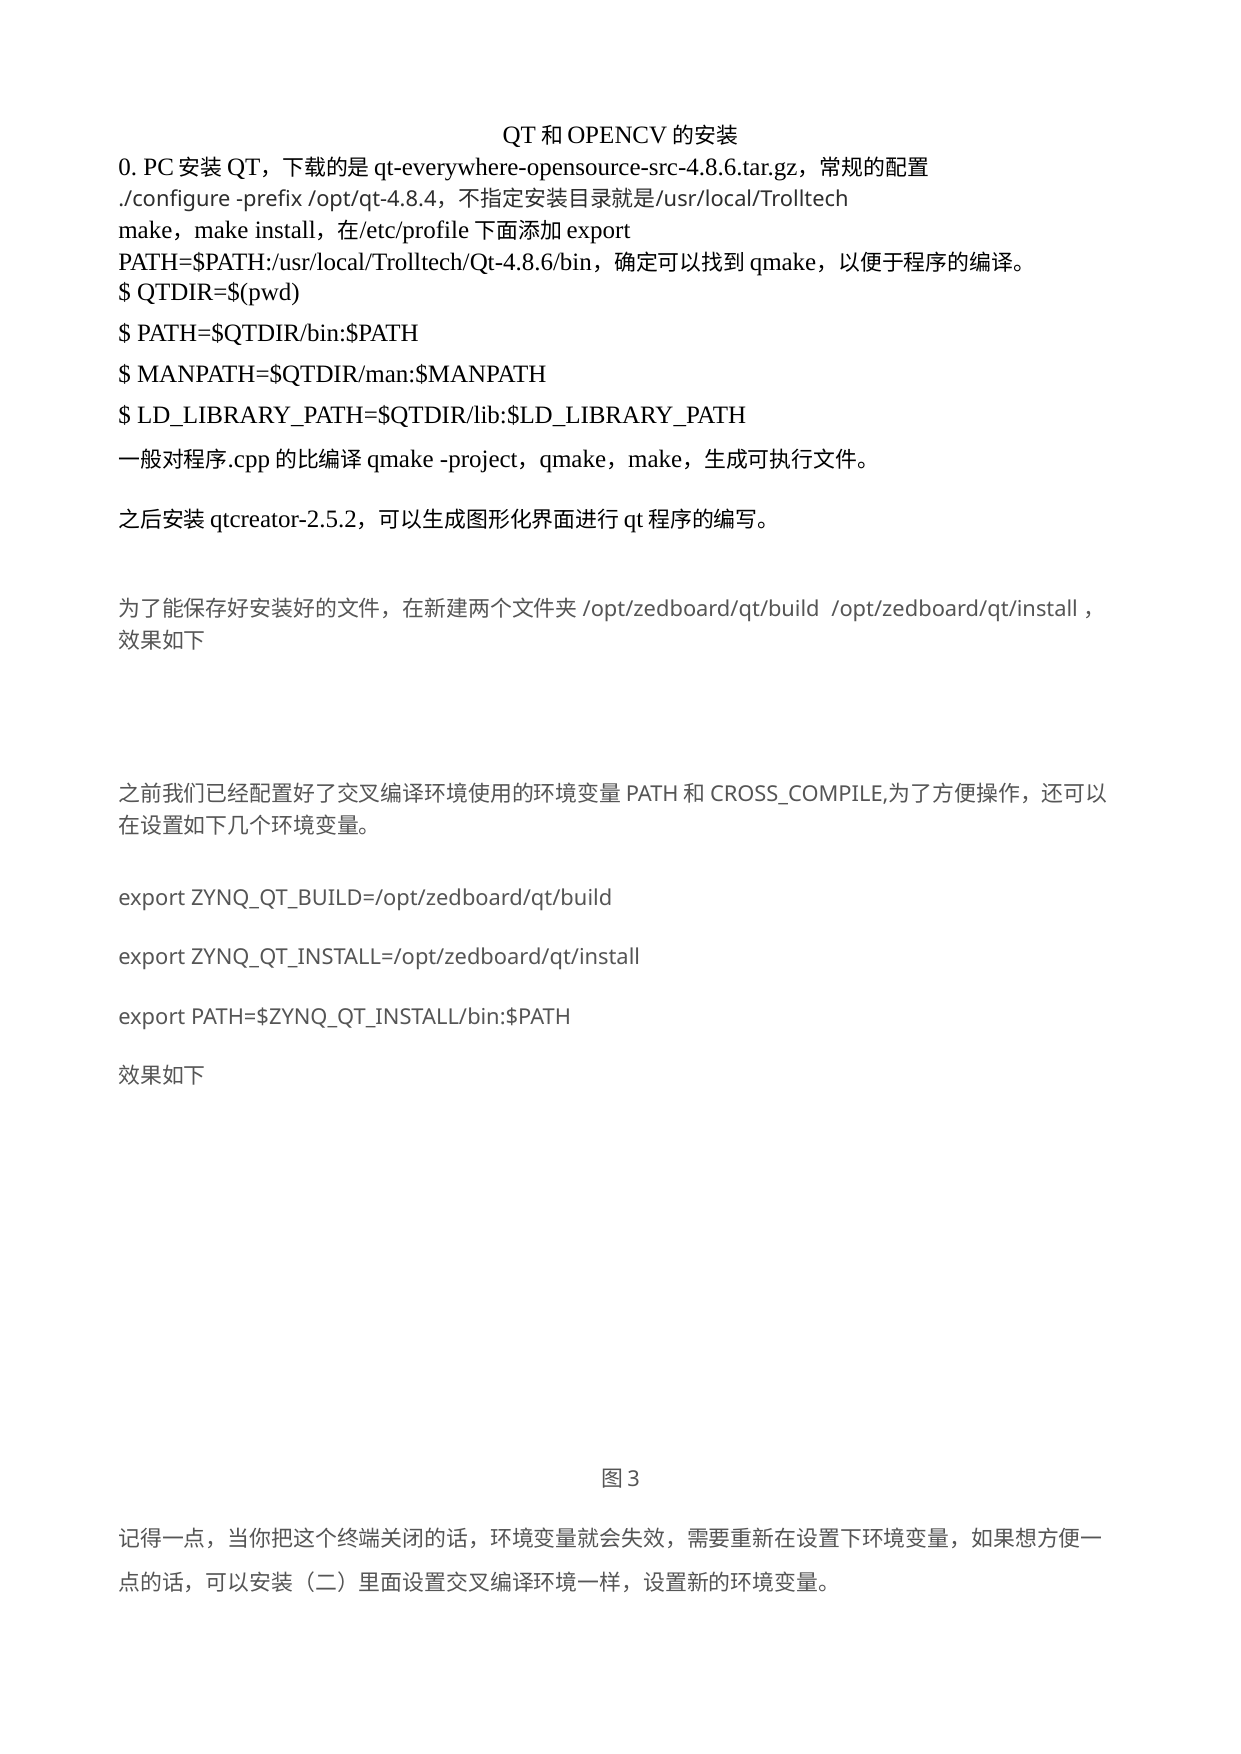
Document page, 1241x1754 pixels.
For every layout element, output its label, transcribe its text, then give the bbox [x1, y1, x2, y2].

text 为了能保存好安装好的文件，在新建两个文件夹 /opt/zedboard/qt/build /opt/zedboard/qt/install ，效果如下 [118, 591, 1122, 654]
text export ZYNQ_QT_INSTALL=/opt/zedboard/qt/install [118, 927, 1122, 971]
text 图3 [118, 1449, 1122, 1493]
text 效果如下 [118, 1046, 1122, 1090]
text $ QTDIR=$(pwd) [118, 277, 1122, 305]
text 记得一点，当你把这个终端关闭的话，环境变量就会失效，需要重新在设置下环境变量，如果想方便一点的话，可以安装（二）里面设置交叉编译环境一样，设置新的环境变量。 [118, 1509, 1122, 1596]
text 之后安装qtcreator-2.5.2，可以生成图形化界面进行qt程序的编写。 [118, 502, 1122, 534]
text QT和OPENCV的安装 [118, 118, 1122, 150]
text $ MANPATH=$QTDIR/man:$MANPATH [118, 359, 1122, 388]
text 之前我们已经配置好了交叉编译环境使用的环境变量PATH和 CROSS_COMPILE,为了方便操作，还可以在设置如下几个环境变量。 [118, 776, 1122, 840]
text ./configure -prefix /opt/qt-4.8.4，不指定安装目录就是/usr/local/Trolltech [118, 181, 1122, 213]
text 0. PC安装QT，下载的是qt-everywhere-opensource-src-4.8.6.tar.gz，常规的配置 [118, 150, 1122, 181]
text 一般对程序.cpp的比编译qmake -project，qmake，make，生成可执行文件。 [118, 442, 1122, 473]
text make，make install，在/etc/profile下面添加 export PATH=$PATH:/usr/local/Trolltech/Qt-4.8.6/bin，确定可以找到qmake，以便于程序的编译。 [118, 213, 1122, 277]
text export ZYNQ_QT_BUILD=/opt/zedboard/qt/build [118, 868, 1122, 912]
text $ LD_LIBRARY_PATH=$QTDIR/lib:$LD_LIBRARY_PATH [118, 400, 1122, 429]
text export PATH=$ZYNQ_QT_INSTALL/bin:$PATH [118, 987, 1122, 1031]
text $ PATH=$QTDIR/bin:$PATH [118, 318, 1122, 347]
